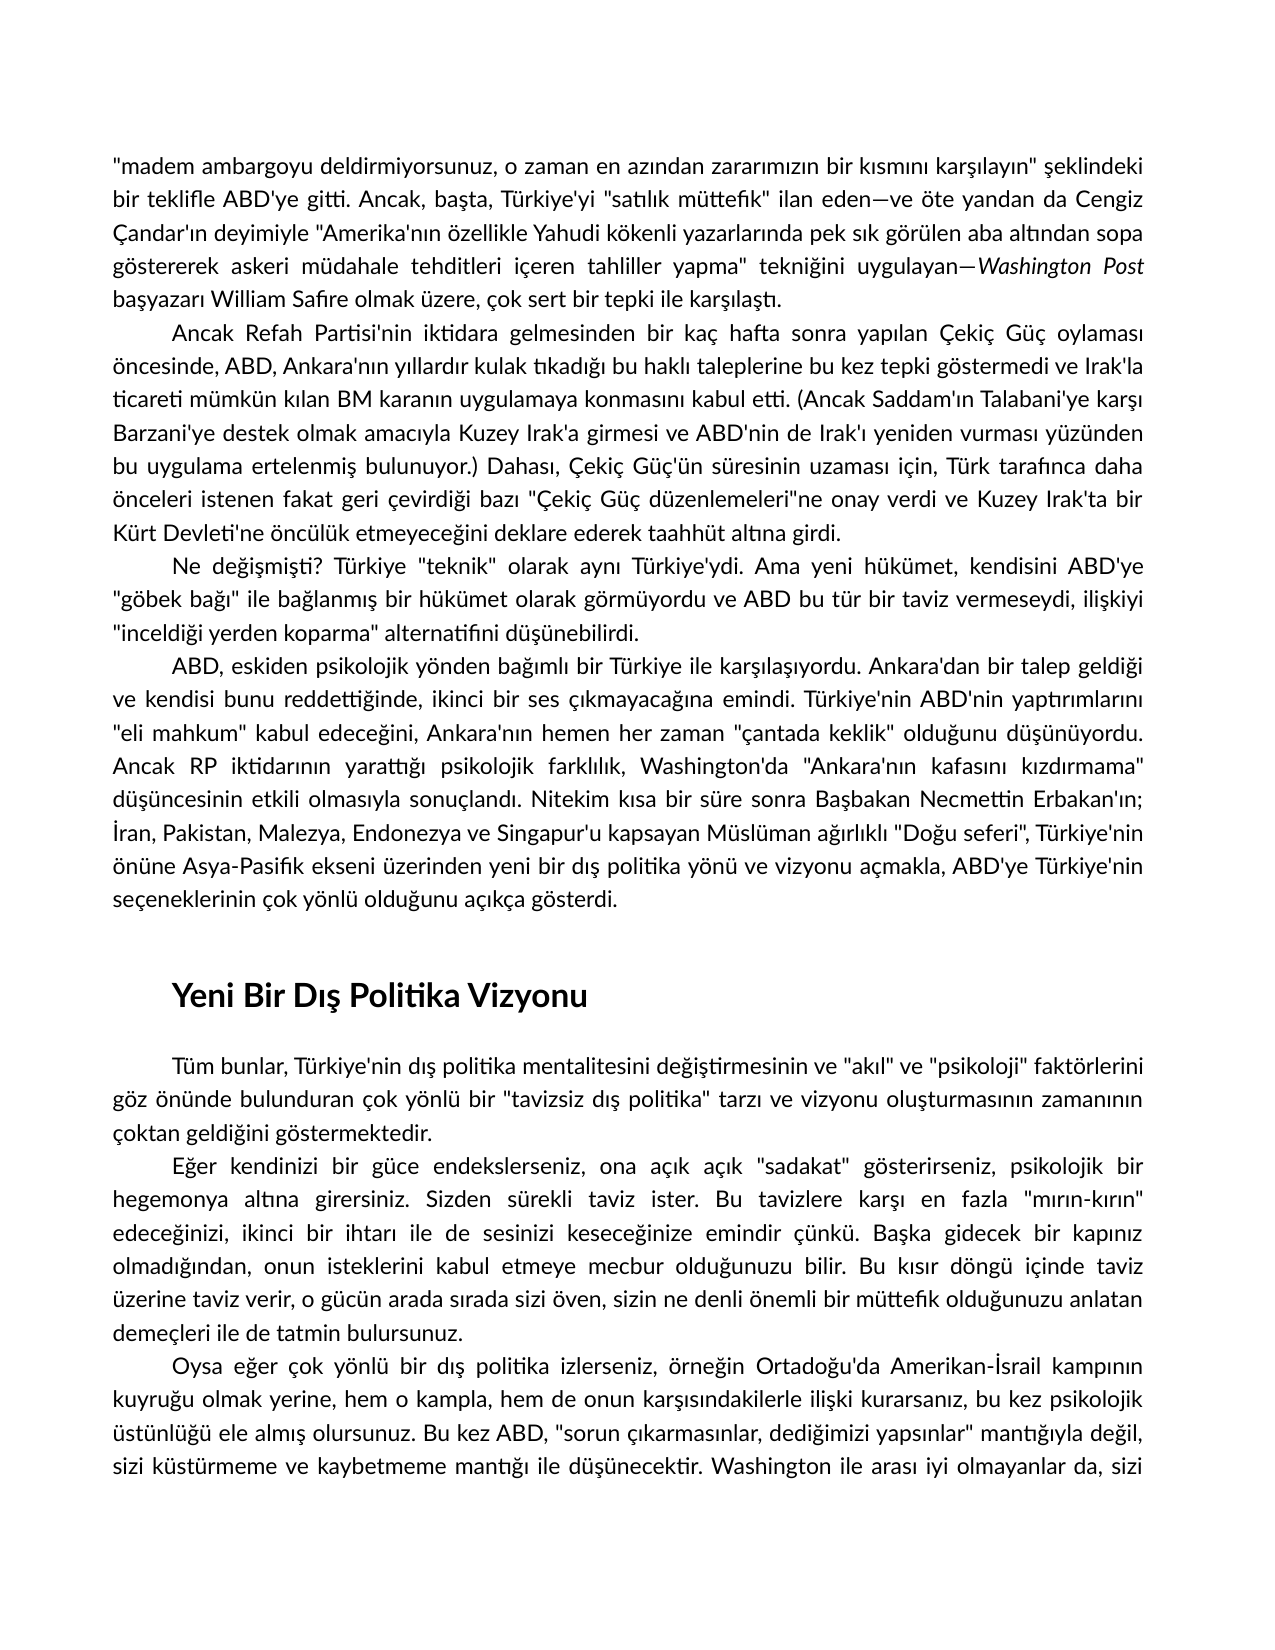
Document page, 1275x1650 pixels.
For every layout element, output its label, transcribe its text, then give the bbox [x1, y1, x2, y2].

text ABD, eskiden psikolojik yönden bağımlı bir Türkiye ile karşılaşıyordu. Ankara'dan bir talep geldiği ve kendisi bunu reddettiğinde, ikinci bir ses çıkmayacağına emindi. Türkiye'nin ABD'nin yaptırımlarını "eli mahkum" kabul edeceğini, Ankara'nın hemen her zaman "çantada keklik" olduğunu düşünüyordu. Ancak RP iktidarının yarattığı psikolojik farklılık, Washington'da "Ankara'nın kafasını kızdırmama" düşüncesinin etkili olmasıyla sonuçlandı. Nitekim kısa bir süre sonra Başbakan Necmettin Erbakan'ın; İran, Pakistan, Malezya, Endonezya ve Singapur'u kapsayan Müslüman ağırlıklı "Doğu seferi", Türkiye'nin önüne Asya-Pasifik ekseni üzerinden yeni bir dış politika yönü ve vizyonu açmakla, ABD'ye Türkiye'nin seçeneklerinin çok yönlü olduğunu açıkça gösterdi. [112, 648, 1145, 914]
text Ne değişmişti? Türkiye "teknik" olarak aynı Türkiye'ydi. Ama yeni hükümet, kendisini ABD'ye "göbek bağı" ile bağlanmış bir hükümet olarak görmüyordu ve ABD bu tür bir taviz vermeseydi, ilişkiyi "inceldiği yerden koparma" alternatifini düşünebilirdi. [112, 548, 1145, 648]
text Eğer kendinizi bir güce endekslerseniz, ona açık açık "sadakat" gösterirseniz, psikolojik bir hegemonya altına girersiniz. Sizden sürekli taviz ister. Bu tavizlere karşı en fazla "mırın-kırın" edeceğinizi, ikinci bir ihtarı ile de sesinizi keseceğinize emindir çünkü. Başka gidecek bir kapınız olmadığından, onun isteklerini kabul etmeye mecbur olduğunuzu bilir. Bu kısır döngü içinde taviz üzerine taviz verir, o gücün arada sırada sizi öven, sizin ne denli önemli bir müttefik olduğunuzu anlatan demeçleri ile de tatmin bulursunuz. [112, 1148, 1145, 1348]
text Ancak Refah Partisi'nin iktidara gelmesinden bir kaç hafta sonra yapılan Çekiç Güç oylaması öncesinde, ABD, Ankara'nın yıllardır kulak tıkadığı bu haklı taleplerine bu kez tepki göstermedi ve Irak'la ticareti mümkün kılan BM karanın uygulamaya konmasını kabul etti. (Ancak Saddam'ın Talabani'ye karşı Barzani'ye destek olmak amacıyla Kuzey Irak'a girmesi ve ABD'nin de Irak'ı yeniden vurması yüzünden bu uygulama ertelenmiş bulunuyor.) Dahası, Çekiç Güç'ün süresinin uzaması için, Türk tarafınca daha önceleri istenen fakat geri çevirdiği bazı "Çekiç Güç düzenlemeleri"ne onay verdi ve Kuzey Irak'ta bir Kürt Devleti'ne öncülük etmeyeceğini deklare ederek taahhüt altına girdi. [112, 314, 1145, 548]
text Tüm bunlar, Türkiye'nin dış politika mentalitesini değiştirmesinin ve "akıl" ve "psikoloji" faktörlerini göz önünde bulunduran çok yönlü bir "tavizsiz dış politika" tarzı ve vizyonu oluşturmasının zamanının çoktan geldiğini göstermektedir. [112, 1048, 1145, 1148]
text "madem ambargoyu deldirmiyorsunuz, o zaman en azından zararımızın bir kısmını karşılayın" şeklindeki bir teklifle ABD'ye gitti. Ancak, başta, Türkiye'yi "satılık müttefik" ilan eden—ve öte yandan da Cengiz Çandar'ın deyimiyle "Amerika'nın özellikle Yahudi kökenli yazarlarında pek sık görülen aba altından sopa göstererek askeri müdahale tehditleri içeren tahliller yapma" tekniğini uygulayan—Washington Post başyazarı William Safire olmak üzere, çok sert bir tepki ile karşılaştı. [112, 148, 1145, 314]
subtitle Yeni Bir Dış Politika Vizyonu [112, 981, 1145, 1014]
text Oysa eğer çok yönlü bir dış politika izlerseniz, örneğin Ortadoğu'da Amerikan-İsrail kampının kuyruğu olmak yerine, hem o kampla, hem de onun karşısındakilerle ilişki kurarsanız, bu kez psikolojik üstünlüğü ele almış olursunuz. Bu kez ABD, "sorun çıkarmasınlar, dediğimizi yapsınlar" mantığıyla değil, sizi küstürmeme ve kaybetmeme mantığı ile düşünecektir. Washington ile arası iyi olmayanlar da, sizi [112, 1348, 1145, 1481]
